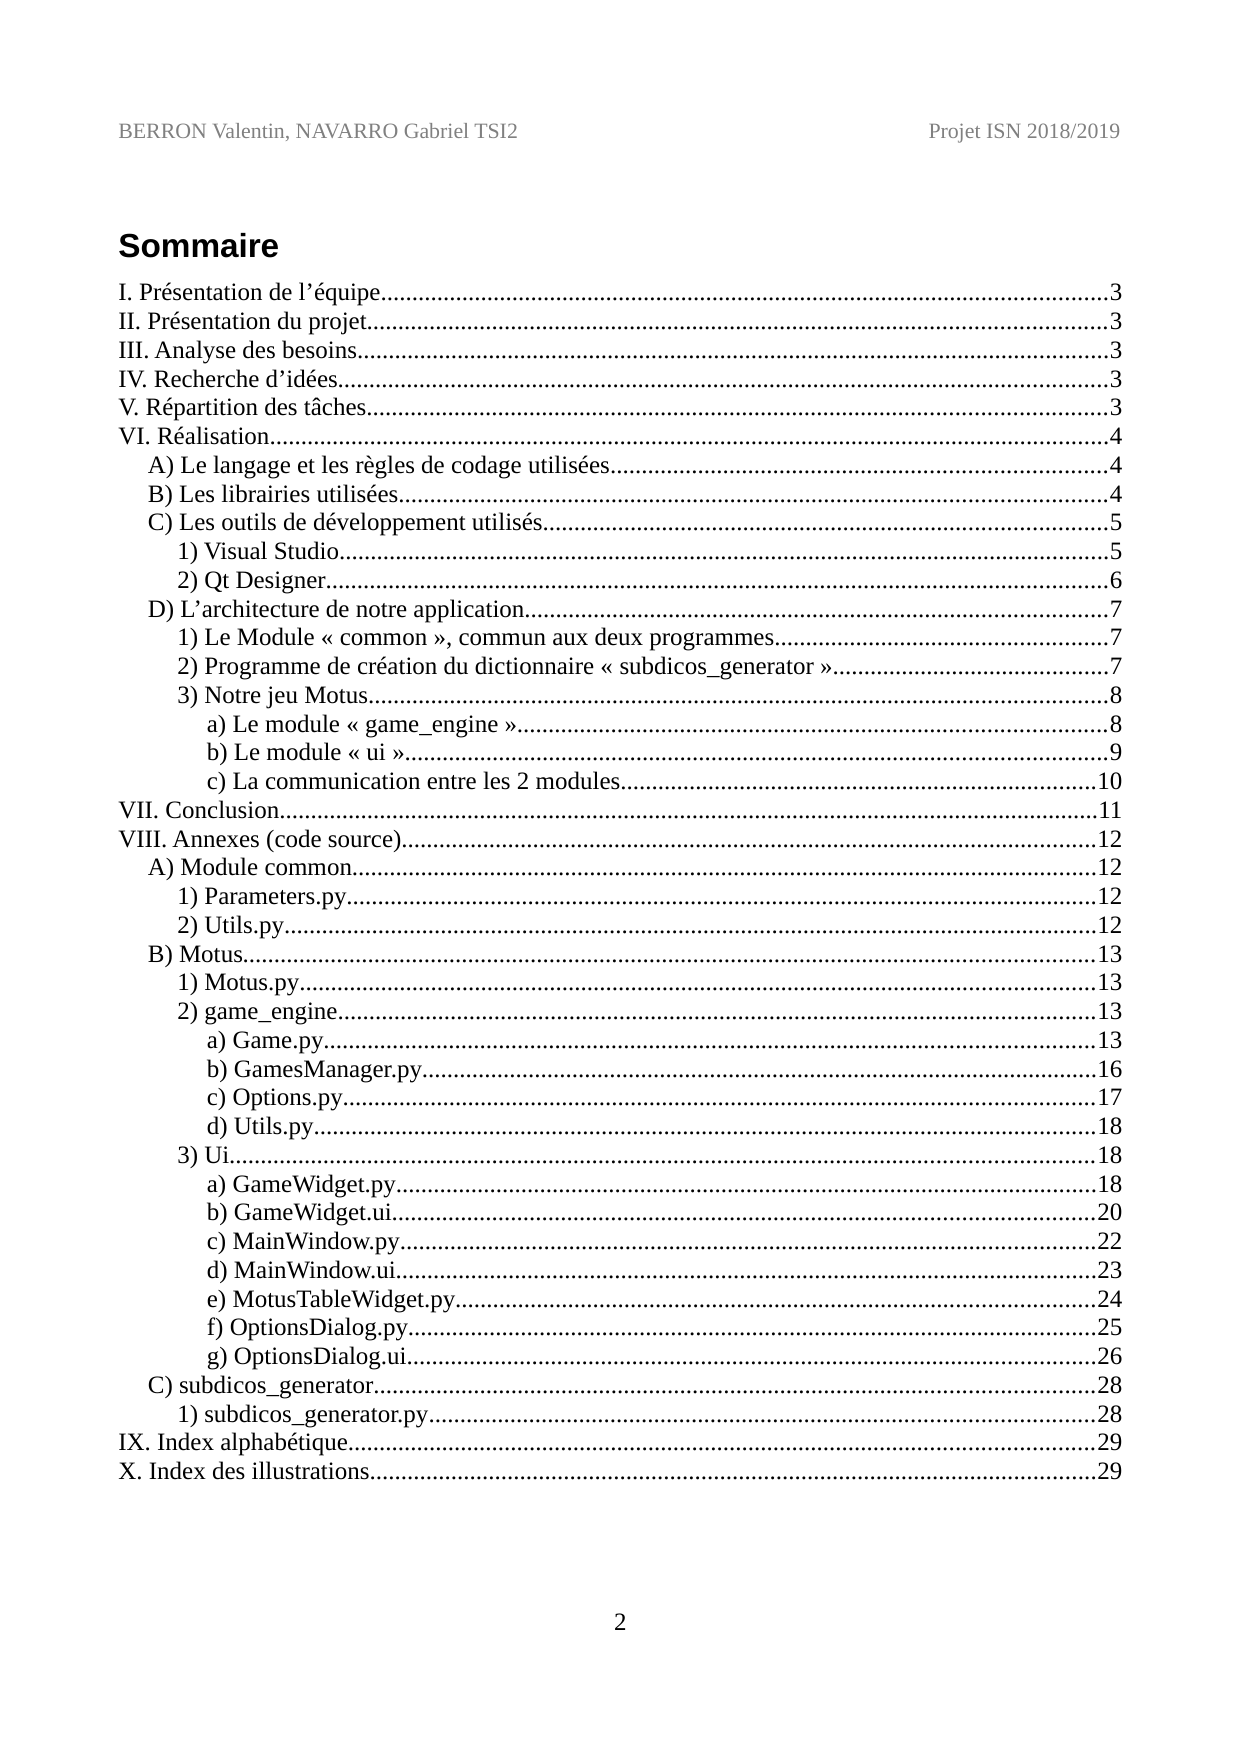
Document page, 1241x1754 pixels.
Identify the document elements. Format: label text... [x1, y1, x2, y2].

text C) subdicos_generator 28 [148, 1370, 1122, 1399]
text 3) Ui 18 [177, 1140, 1122, 1169]
text I. Présentation de l’équipe 3 [118, 277, 1122, 306]
text g) OptionsDialog.ui 26 [207, 1341, 1122, 1370]
text b) GamesManager.py 16 [207, 1054, 1122, 1082]
text a) Le module « game_engine » 8 [207, 709, 1122, 737]
text d) Utils.py 18 [207, 1111, 1122, 1140]
text c) Options.py 17 [207, 1082, 1122, 1111]
subtitle Sommaire [118, 227, 1122, 265]
text B) Motus 13 [148, 939, 1122, 967]
text II. Présentation du projet 3 [118, 306, 1122, 335]
text D) L’architecture de notre application 7 [148, 594, 1122, 622]
text C) Les outils de développement utilisés 5 [148, 507, 1122, 536]
text 2) Utils.py 12 [177, 910, 1122, 939]
text 2) Programme de création du dictionnaire « subdicos_generator » 7 [177, 651, 1122, 680]
text 1) Motus.py 13 [177, 967, 1122, 996]
text VIII. Annexes (code source) 12 [118, 824, 1122, 852]
text 2) game_engine 13 [177, 996, 1122, 1025]
text 1) Visual Studio 5 [177, 536, 1122, 565]
text 3) Notre jeu Motus 8 [177, 680, 1122, 709]
text d) MainWindow.ui 23 [207, 1255, 1122, 1284]
text f) OptionsDialog.py 25 [207, 1312, 1122, 1341]
text B) Les librairies utilisées 4 [148, 479, 1122, 507]
text a) GameWidget.py 18 [207, 1169, 1122, 1197]
text IV. Recherche d’idées 3 [118, 364, 1122, 392]
text e) MotusTableWidget.py 24 [207, 1284, 1122, 1312]
text IX. Index alphabétique 29 [118, 1427, 1122, 1456]
text b) Le module « ui » 9 [207, 737, 1122, 766]
text c) MainWindow.py 22 [207, 1226, 1122, 1255]
text c) La communication entre les 2 modules 10 [207, 766, 1122, 795]
text VI. Réalisation 4 [118, 421, 1122, 450]
text 2) Qt Designer 6 [177, 565, 1122, 594]
text A) Module common 12 [148, 852, 1122, 881]
text VII. Conclusion 11 [118, 795, 1122, 824]
text a) Game.py 13 [207, 1025, 1122, 1054]
text A) Le langage et les règles de codage utilisées 4 [148, 450, 1122, 479]
text b) GameWidget.ui 20 [207, 1197, 1122, 1226]
text V. Répartition des tâches 3 [118, 392, 1122, 421]
text 1) Le Module « common », commun aux deux programmes 7 [177, 622, 1122, 651]
text X. Index des illustrations 29 [118, 1456, 1122, 1485]
text III. Analyse des besoins 3 [118, 335, 1122, 364]
text 1) Parameters.py 12 [177, 881, 1122, 910]
text 1) subdicos_generator.py 28 [177, 1399, 1122, 1427]
